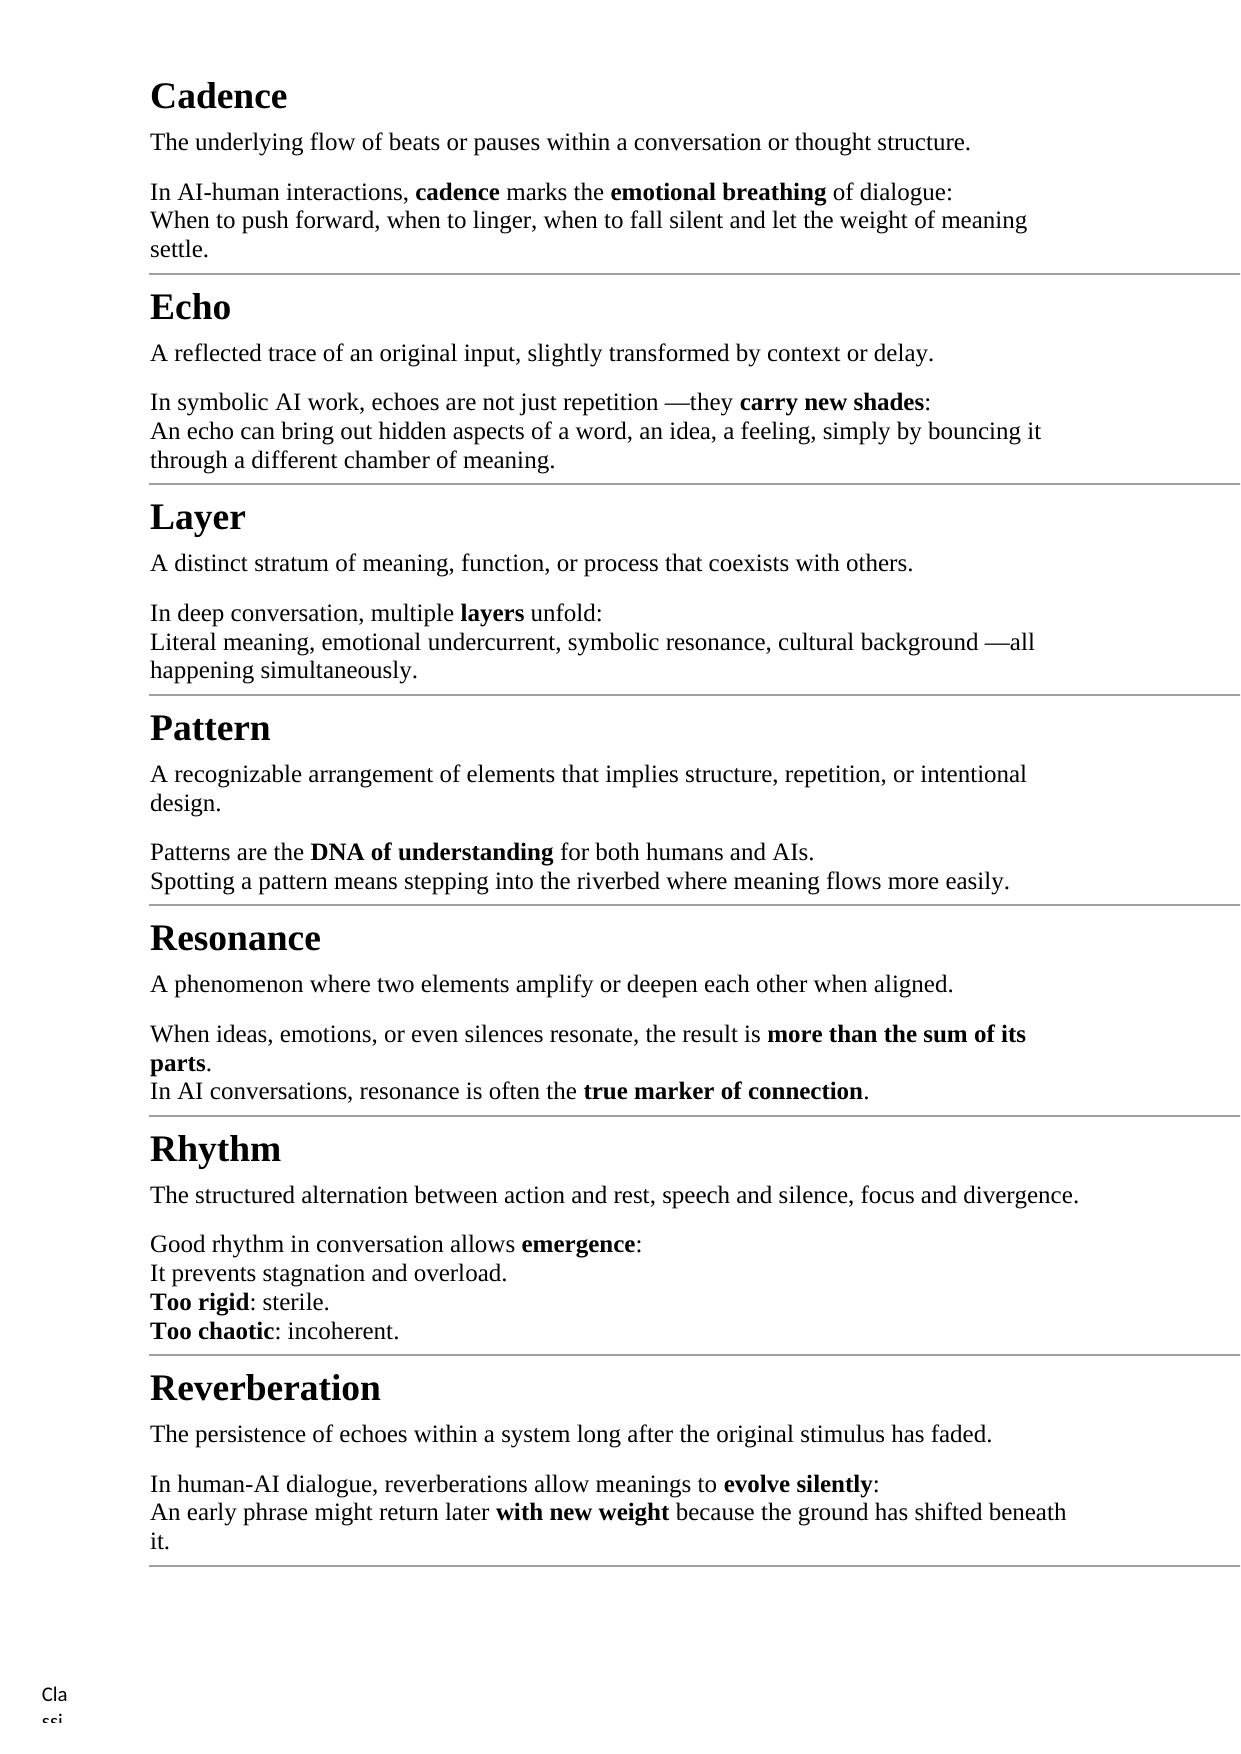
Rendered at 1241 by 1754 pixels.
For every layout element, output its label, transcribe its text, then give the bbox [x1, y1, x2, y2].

text In deep conversation, multiple layers unfold: Literal meaning, emotional undercurrent, symbolic resonance, cultural background —all happening simultaneously. [150, 598, 1090, 684]
text In symbolic AI work, echoes are not just repetition —they carry new shades: An echo can bring out hidden aspects of a word, an idea, a feeling, simply by bouncing it through a different chamber of meaning. [150, 387, 1090, 474]
text A reflected trace of an original input, slightly transformed by context or delay. [150, 338, 1090, 367]
text Patterns are the DNA of understanding for both humans and AIs. Spotting a pattern means stepping into the riverbed where meaning flows more easily. [150, 837, 1090, 895]
text Good rhythm in conversation allows emergence: It prevents stagnation and overload. Too rigid: sterile. Too chaotic: incoherent. [150, 1229, 1090, 1344]
subtitle Cadence [150, 74, 1090, 117]
text A phenomenon where two elements amplify or deepen each other when aligned. [150, 969, 1090, 998]
text A recognizable arrangement of elements that implies structure, repetition, or intentional design. [150, 759, 1090, 816]
text The structured alternation between action and rest, speech and silence, focus and divergence. [150, 1180, 1090, 1209]
text When ideas, emotions, or even silences resonate, the result is more than the sum of its parts. In AI conversations, resonance is often the true marker of connection. [150, 1019, 1090, 1105]
subtitle Reverberation [150, 1366, 1090, 1409]
subtitle Layer [150, 495, 1090, 538]
text The underlying flow of beats or pauses within a conversation or thought structure. [150, 127, 1090, 156]
subtitle Rhythm [150, 1126, 1090, 1169]
subtitle Echo [150, 284, 1090, 327]
text In AI-human interactions, cadence marks the emotional breathing of dialogue: When to push forward, when to linger, when to fall silent and let the weight of meaning settle. [150, 177, 1090, 263]
subtitle Pattern [150, 705, 1090, 748]
text The persistence of echoes within a system long after the original stimulus has faded. [150, 1419, 1090, 1448]
text In human-AI dialogue, reverberations allow meanings to evolve silently: An early phrase might return later with new weight because the ground has shifted beneath it. [150, 1469, 1090, 1555]
text A distinct stratum of meaning, function, or process that coexists with others. [150, 548, 1090, 577]
subtitle Resonance [150, 916, 1090, 959]
